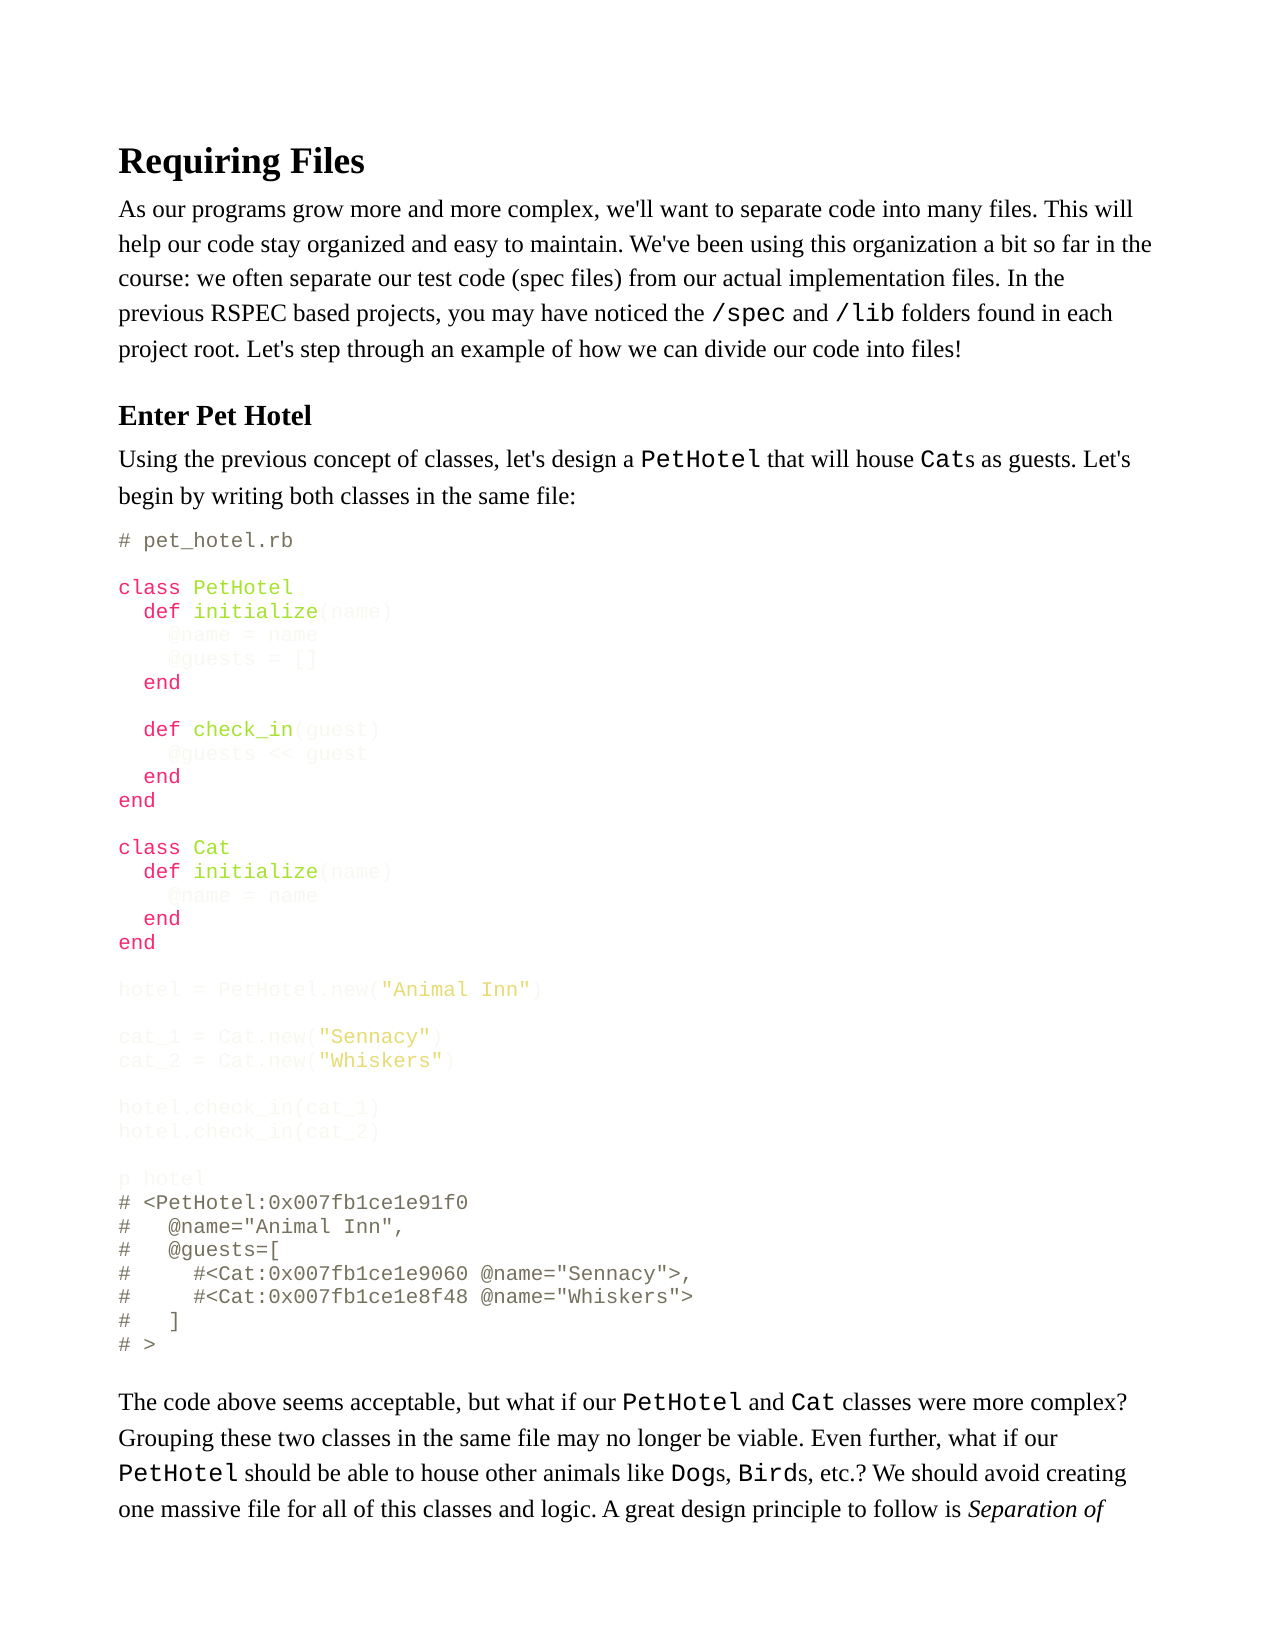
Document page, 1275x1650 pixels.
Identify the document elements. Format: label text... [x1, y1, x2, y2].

text class PetHotel [118, 577, 1157, 601]
text def initialize(name) [118, 601, 1157, 624]
text p hotel [118, 1168, 1157, 1192]
text @name = name [118, 884, 1157, 908]
text # > [118, 1334, 1157, 1357]
text As our programs grow more and more complex, we'll want to separate code into many files. This will help our code stay organized and easy to maintain. We've been using this organization a bit so far in the course: we often separate our test code (spec files) from our actual implementation files. In the previous RSPEC based projects, you may have noticed the /spec and /lib folders found in each project root. Let's step through an example of how we can divide our code into files! [118, 194, 1157, 363]
text # #<Cat:0x007fb1ce1e9060 @name="Sennacy">, [118, 1263, 1157, 1287]
text end [118, 790, 1157, 814]
text end [118, 766, 1157, 790]
text @name = name [118, 624, 1157, 648]
text hotel.check_in(cat_1) [118, 1097, 1157, 1121]
text Using the previous concept of classes, let's design a PetHotel that will house Cats as guests. Let's begin by writing both classes in the same file: [118, 444, 1157, 509]
text # @guests=[ [118, 1239, 1157, 1263]
text def check_in(guest) [118, 719, 1157, 743]
text # #<Cat:0x007fb1ce1e8f48 @name="Whiskers"> [118, 1287, 1157, 1310]
text hotel = PetHotel.new("Animal Inn") [118, 979, 1157, 1003]
subtitle Enter Pet Hotel [118, 398, 1157, 432]
text @guests = [] [118, 648, 1157, 672]
text # @name="Animal Inn", [118, 1216, 1157, 1239]
text end [118, 932, 1157, 956]
text end [118, 908, 1157, 932]
text hotel.check_in(cat_2) [118, 1121, 1157, 1145]
text end [118, 672, 1157, 695]
text class Cat [118, 837, 1157, 861]
text def initialize(name) [118, 861, 1157, 884]
text # ] [118, 1310, 1157, 1334]
subtitle Requiring Files [118, 139, 1157, 182]
text The code above seems acceptable, but what if our PetHotel and Cat classes were more complex? Grouping these two classes in the same file may no longer be viable. Even further, what if our PetHotel should be able to house other animals like Dogs, Birds, etc.? We should avoid creating one massive file for all of this classes and logic. A great design principle to follow is Separation of [118, 1387, 1157, 1523]
text # pet_hotel.rb [118, 530, 1157, 553]
text cat_1 = Cat.new("Sennacy") [118, 1026, 1157, 1050]
text cat_2 = Cat.new("Whiskers") [118, 1050, 1157, 1074]
text # <PetHotel:0x007fb1ce1e91f0 [118, 1192, 1157, 1216]
text @guests << guest [118, 743, 1157, 766]
